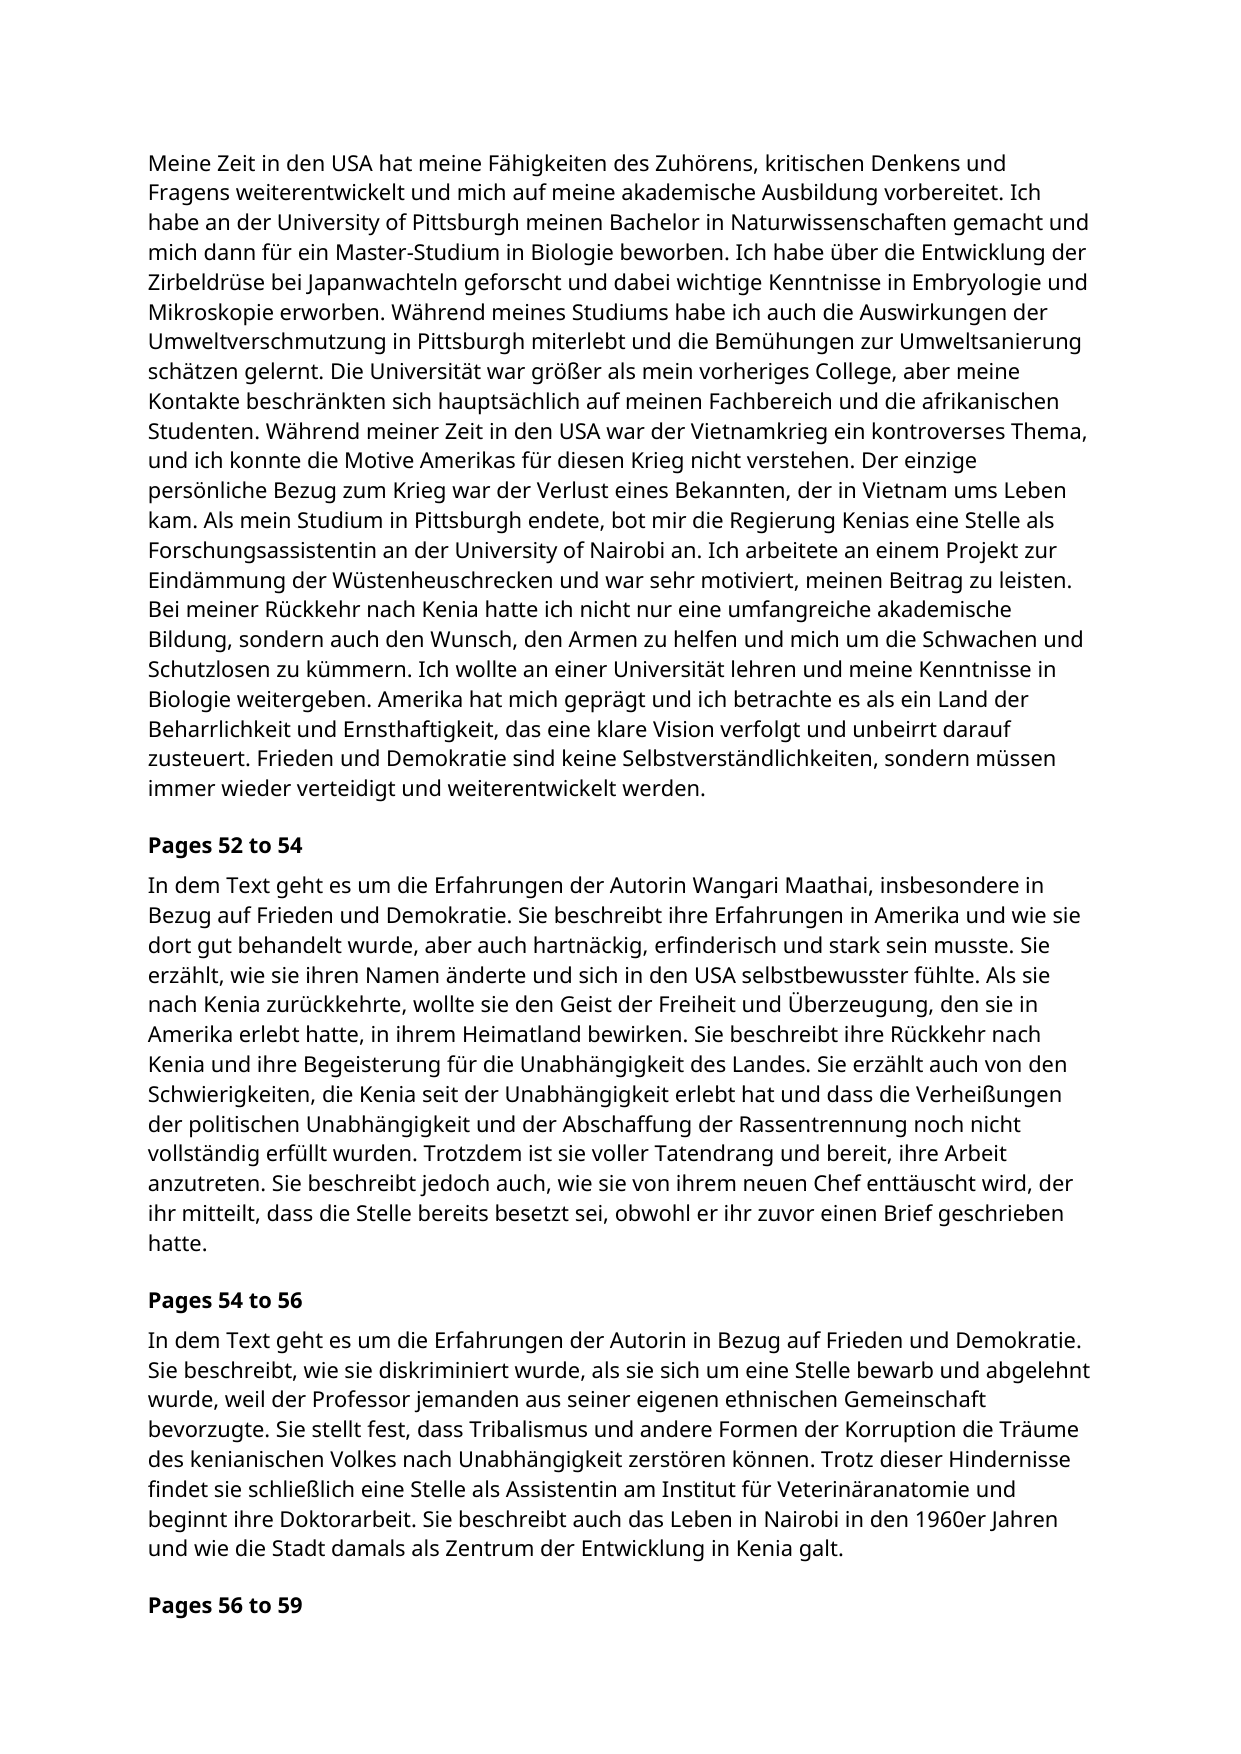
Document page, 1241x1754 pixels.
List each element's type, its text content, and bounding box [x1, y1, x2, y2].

text In dem Text geht es um die Erfahrungen der Autorin Wangari Maathai, insbesondere in Bezug auf Frieden und Demokratie. Sie beschreibt ihre Erfahrungen in Amerika und wie sie dort gut behandelt wurde, aber auch hartnäckig, erfinderisch und stark sein musste. Sie erzählt, wie sie ihren Namen änderte und sich in den USA selbstbewusster fühlte. Als sie nach Kenia zurückkehrte, wollte sie den Geist der Freiheit und Überzeugung, den sie in Amerika erlebt hatte, in ihrem Heimatland bewirken. Sie beschreibt ihre Rückkehr nach Kenia und ihre Begeisterung für die Unabhängigkeit des Landes. Sie erzählt auch von den Schwierigkeiten, die Kenia seit der Unabhängigkeit erlebt hat und dass die Verheißungen der politischen Unabhängigkeit und der Abschaffung der Rassentrennung noch nicht vollständig erfüllt wurden. Trotzdem ist sie voller Tatendrang und bereit, ihre Arbeit anzutreten. Sie beschreibt jedoch auch, wie sie von ihrem neuen Chef enttäuscht wird, der ihr mitteilt, dass die Stelle bereits besetzt sei, obwohl er ihr zuvor einen Brief geschrieben hatte. [148, 870, 1093, 1258]
title Pages 52 to 54 [148, 830, 1093, 860]
title Pages 56 to 59 [148, 1590, 1093, 1620]
text In dem Text geht es um die Erfahrungen der Autorin in Bezug auf Frieden und Demokratie. Sie beschreibt, wie sie diskriminiert wurde, als sie sich um eine Stelle bewarb und abgelehnt wurde, weil der Professor jemanden aus seiner eigenen ethnischen Gemeinschaft bevorzugte. Sie stellt fest, dass Tribalismus und andere Formen der Korruption die Träume des kenianischen Volkes nach Unabhängigkeit zerstören können. Trotz dieser Hindernisse findet sie schließlich eine Stelle als Assistentin am Institut für Veterinäranatomie und beginnt ihre Doktorarbeit. Sie beschreibt auch das Leben in Nairobi in den 1960er Jahren und wie die Stadt damals als Zentrum der Entwicklung in Kenia galt. [148, 1325, 1093, 1563]
title Pages 54 to 56 [148, 1285, 1093, 1314]
text Meine Zeit in den USA hat meine Fähigkeiten des Zuhörens, kritischen Denkens und Fragens weiterentwickelt und mich auf meine akademische Ausbildung vorbereitet. Ich habe an der University of Pittsburgh meinen Bachelor in Naturwissenschaften gemacht und mich dann für ein Master-Studium in Biologie beworben. Ich habe über die Entwicklung der Zirbeldrüse bei Japanwachteln geforscht und dabei wichtige Kenntnisse in Embryologie und Mikroskopie erworben. Während meines Studiums habe ich auch die Auswirkungen der Umweltverschmutzung in Pittsburgh miterlebt und die Bemühungen zur Umweltsanierung schätzen gelernt. Die Universität war größer als mein vorheriges College, aber meine Kontakte beschränkten sich hauptsächlich auf meinen Fachbereich und die afrikanischen Studenten. Während meiner Zeit in den USA war der Vietnamkrieg ein kontroverses Thema, und ich konnte die Motive Amerikas für diesen Krieg nicht verstehen. Der einzige persönliche Bezug zum Krieg war der Verlust eines Bekannten, der in Vietnam ums Leben kam. Als mein Studium in Pittsburgh endete, bot mir die Regierung Kenias eine Stelle als Forschungsassistentin an der University of Nairobi an. Ich arbeitete an einem Projekt zur Eindämmung der Wüstenheuschrecken und war sehr motiviert, meinen Beitrag zu leisten. Bei meiner Rückkehr nach Kenia hatte ich nicht nur eine umfangreiche akademische Bildung, sondern auch den Wunsch, den Armen zu helfen und mich um die Schwachen und Schutzlosen zu kümmern. Ich wollte an einer Universität lehren und meine Kenntnisse in Biologie weitergeben. Amerika hat mich geprägt und ich betrachte es als ein Land der Beharrlichkeit und Ernsthaftigkeit, das eine klare Vision verfolgt und unbeirrt darauf zusteuert. Frieden und Demokratie sind keine Selbstverständlichkeiten, sondern müssen immer wieder verteidigt und weiterentwickelt werden. [148, 148, 1093, 803]
